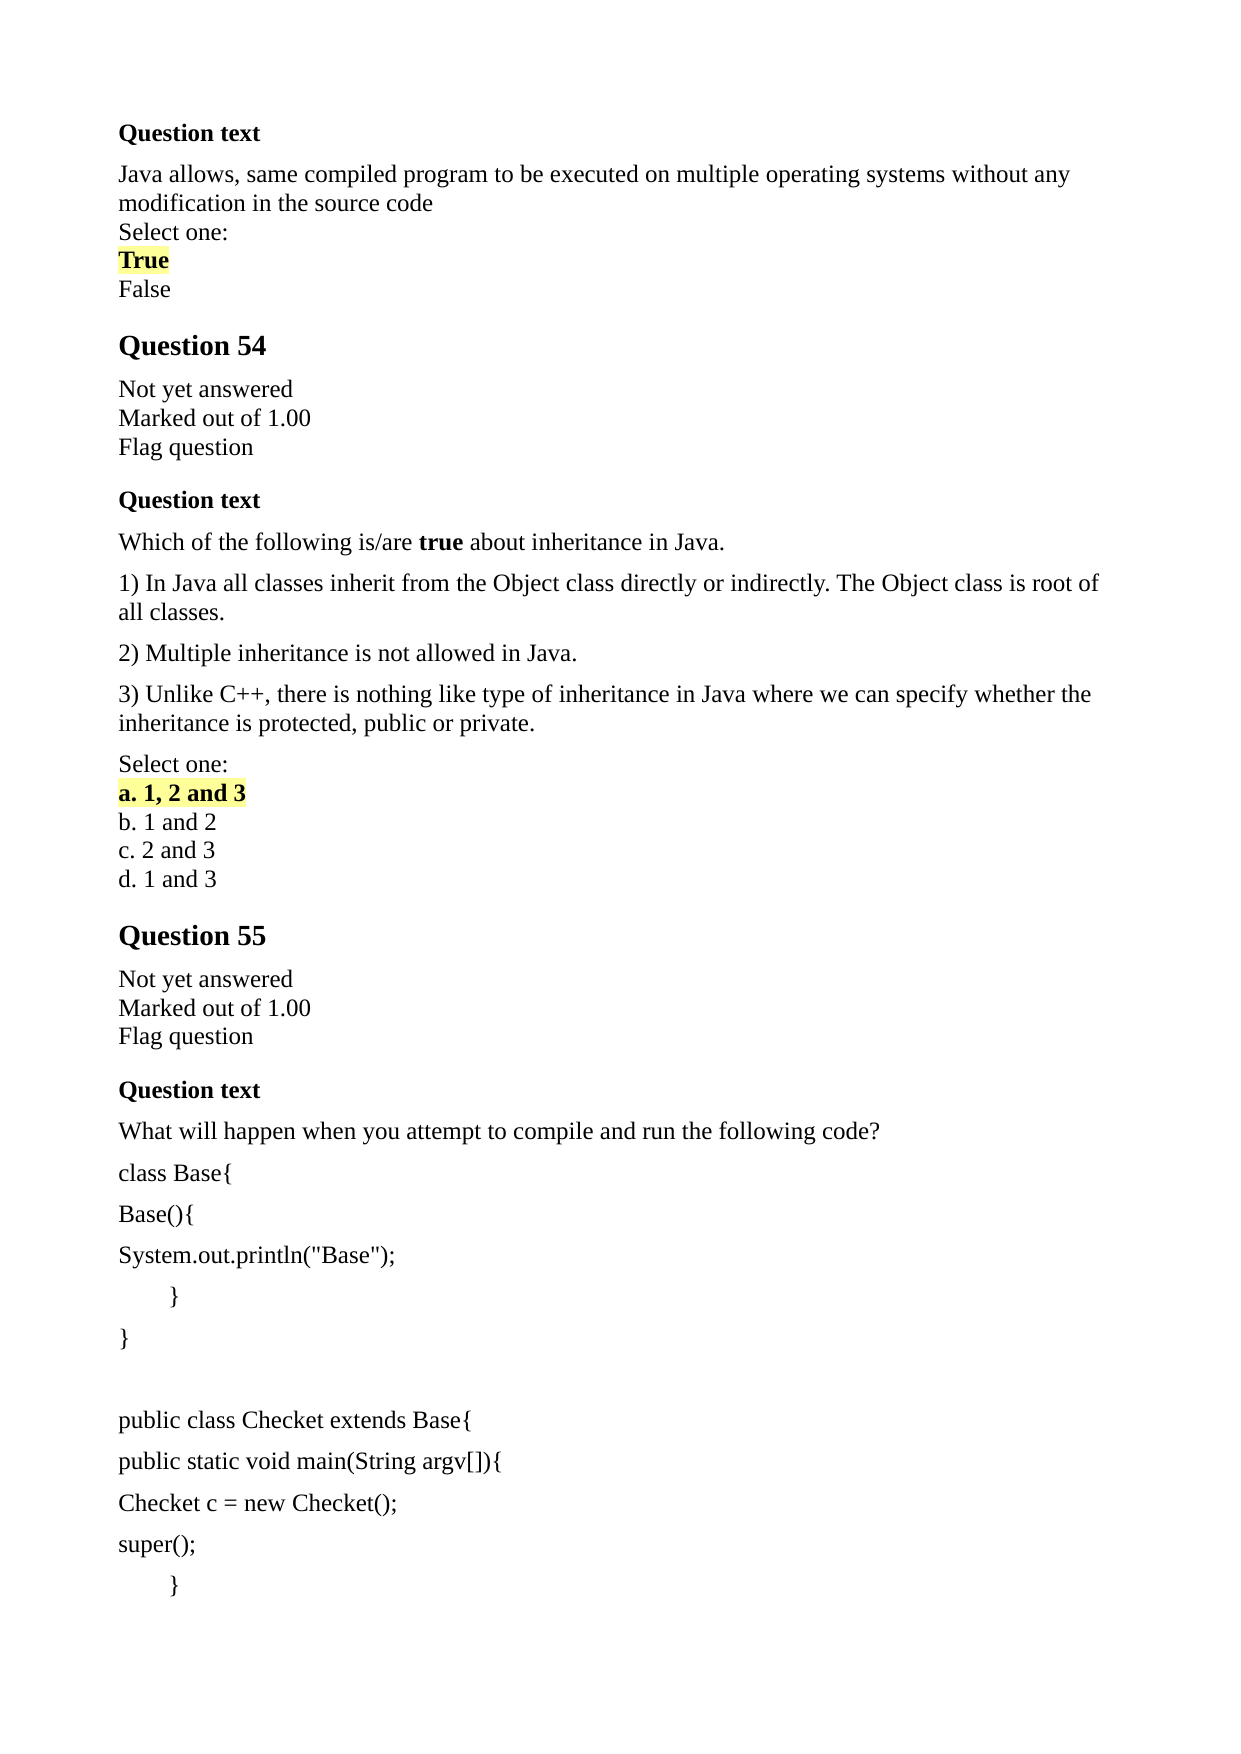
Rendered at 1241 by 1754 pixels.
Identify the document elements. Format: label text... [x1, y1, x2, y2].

text } [118, 1570, 1122, 1599]
text public static void main(String argv[]){ [118, 1446, 1122, 1475]
text Flag question [118, 1021, 1122, 1050]
text class Base{ [118, 1158, 1122, 1186]
subtitle Question 55 [118, 918, 1122, 951]
text Flag question [118, 432, 1122, 460]
text Checket c = new Checket(); [118, 1488, 1122, 1516]
text 3) Unlike C++, there is nothing like type of inheritance in Java where we can specify whether the inheritance is protected, public or private. [118, 679, 1122, 737]
text Base(){ [118, 1199, 1122, 1228]
text public class Checket extends Base{ [118, 1405, 1122, 1434]
text Not yet answered [118, 964, 1122, 993]
text Marked out of 1.00 [118, 403, 1122, 432]
text Select one: [118, 749, 1122, 778]
text Which of the following is/are true about inheritance in Java. [118, 527, 1122, 555]
text System.out.println("Base"); [118, 1240, 1122, 1269]
subtitle Question text [118, 485, 1122, 514]
text d. 1 and 3 [118, 864, 1122, 893]
text a. 1, 2 and 3 [118, 778, 1122, 807]
subtitle Question 54 [118, 328, 1122, 362]
text Select one: [118, 217, 1122, 246]
text } [118, 1323, 1122, 1351]
text b. 1 and 2 [118, 807, 1122, 835]
text What will happen when you attempt to compile and run the following code? [118, 1116, 1122, 1145]
text c. 2 and 3 [118, 835, 1122, 864]
subtitle Question text [118, 1075, 1122, 1104]
subtitle Question text [118, 118, 1122, 147]
text 2) Multiple inheritance is not allowed in Java. [118, 638, 1122, 667]
text Not yet answered [118, 374, 1122, 403]
text 1) In Java all classes inherit from the Object class directly or indirectly. The Object class is root of all classes. [118, 568, 1122, 625]
text False [118, 274, 1122, 303]
text True [118, 246, 1122, 274]
text super(); [118, 1529, 1122, 1558]
text } [118, 1281, 1122, 1310]
text Marked out of 1.00 [118, 993, 1122, 1021]
text Java allows, same compiled program to be executed on multiple operating systems without any modification in the source code [118, 159, 1122, 217]
